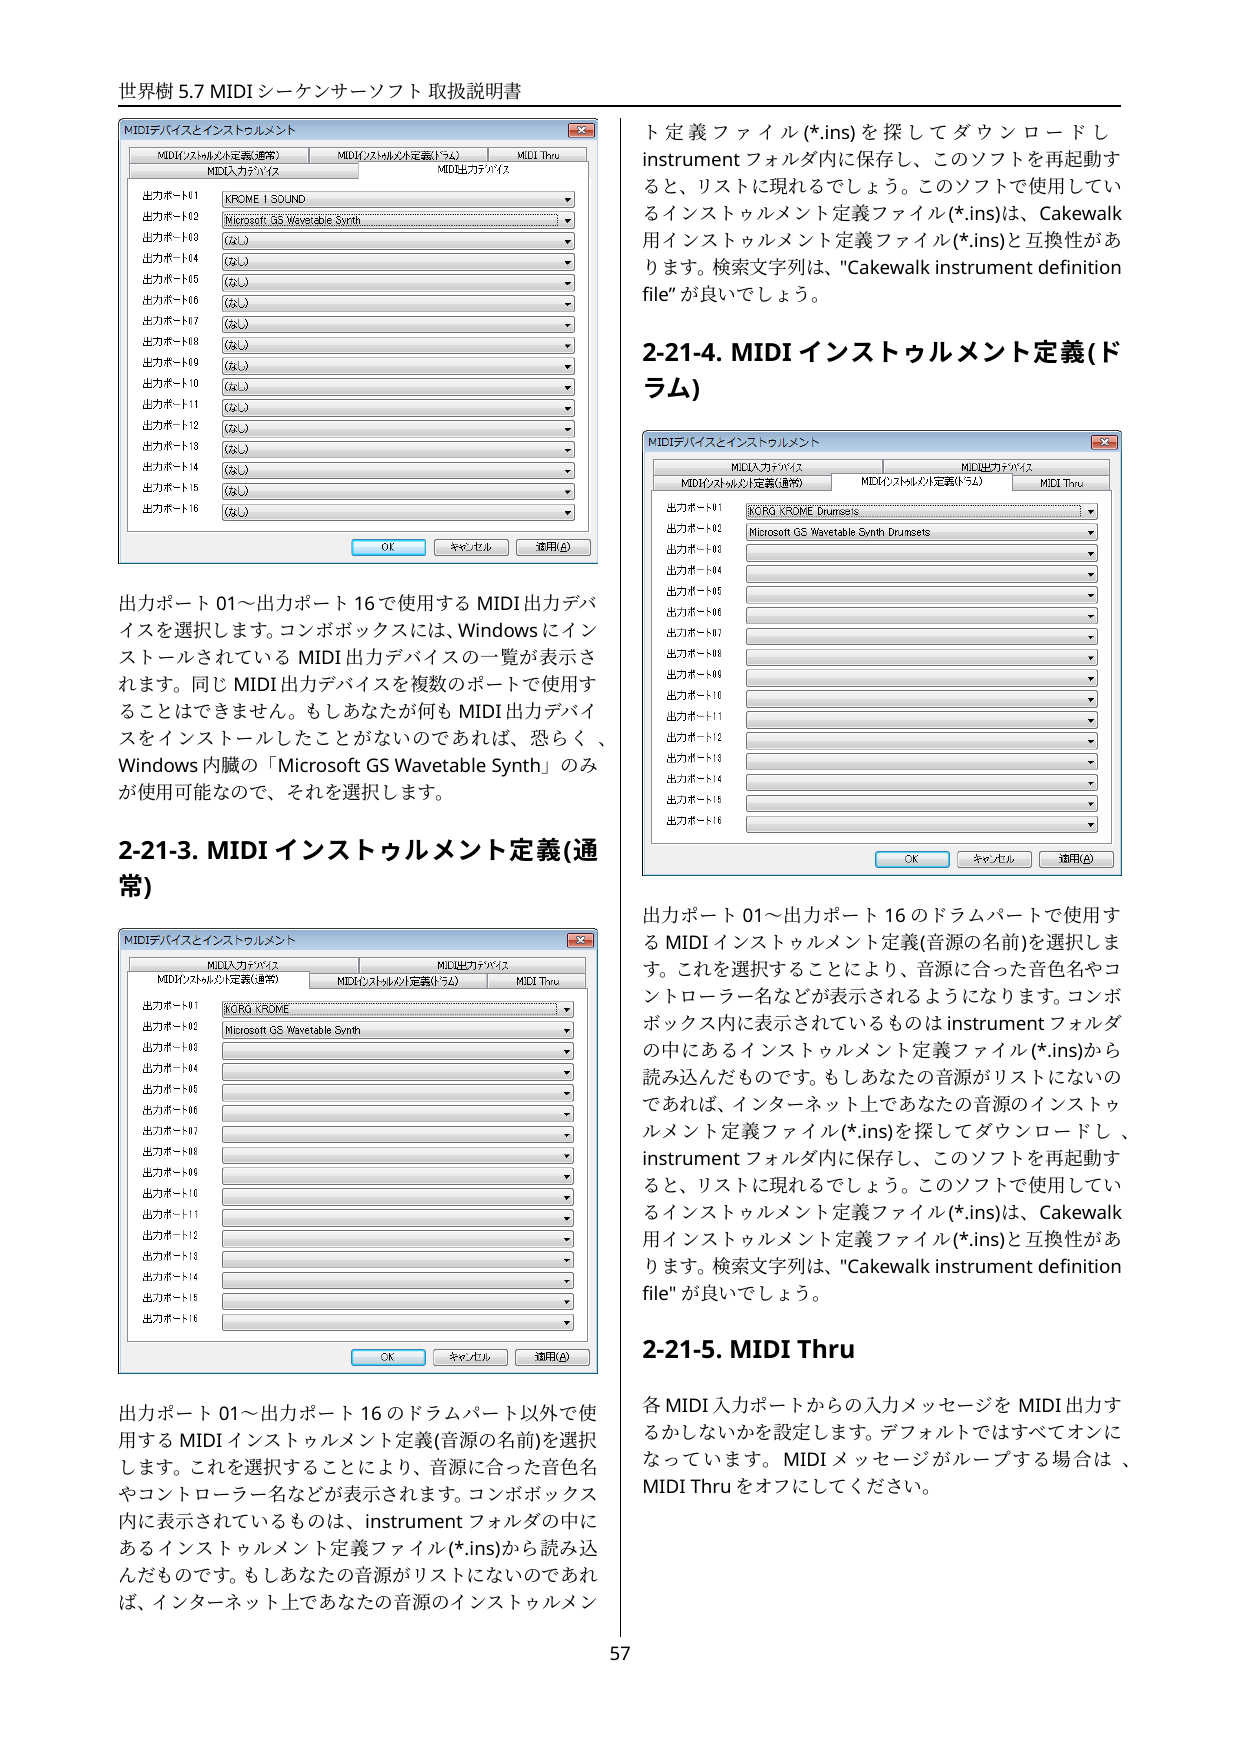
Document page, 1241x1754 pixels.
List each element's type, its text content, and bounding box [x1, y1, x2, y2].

subtitle 2-21-5. MIDI Thru [642, 1331, 1122, 1365]
subtitle 2-21-4. MIDIインストゥルメント定義(ドラム) [642, 332, 1122, 405]
picture [118, 928, 598, 1374]
text 各MIDI入力ポートからの入力メッセージをMIDI出力するかしないかを設定します。デフォルトではすべてオンになっています。MIDIメッセージがループする場合は、MIDI Thruをオフにしてください。 [642, 1391, 1122, 1499]
text 出力ポート01～出力ポート16のドラムパート以外で使用するMIDIインストゥルメント定義(音源の名前)を選択します。これを選択することにより、音源に合った音色名やコントローラー名などが表示されます。コンボボックス内に表示されているものは、instrumentフォルダの中にあるインストゥルメント定義ファイル(*.ins)から読み込んだものです。もしあなたの音源がリストにないのであれば、インターネット上であなたの音源のインストゥルメント定義ファイル(*.ins)を探してダウンロードし、instrumentフォルダ内に保存し、このソフトを再起動すると、リストに現れるでしょう。このソフトで使用しているインストゥルメント定義ファイル(*.ins)は、Cakewalk用インストゥルメント定義ファイル(*.ins)と互換性があります。検索文字列は、"Cakewalk instrument definition file” が良いでしょう。 [642, 118, 1122, 307]
text 出力ポート01～出力ポート16のドラムパート以外で使用するMIDIインストゥルメント定義(音源の名前)を選択します。これを選択することにより、音源に合った音色名やコントローラー名などが表示されます。コンボボックス内に表示されているものは、instrumentフォルダの中にあるインストゥルメント定義ファイル(*.ins)から読み込んだものです。もしあなたの音源がリストにないのであれば、インターネット上であなたの音源のインストゥルメント定義ファイル(*.ins)を探してダウンロードし、instrumentフォルダ内に保存し、このソフトを再起動すると、リストに現れるでしょう。このソフトで使用しているインストゥルメント定義ファイル(*.ins)は、Cakewalk用インストゥルメント定義ファイル(*.ins)と互換性があります。検索文字列は、"Cakewalk instrument definition file” が良いでしょう。 [118, 1399, 598, 1614]
picture [642, 430, 1122, 876]
text 出力ポート01～出力ポート16のドラムパートで使用するMIDIインストゥルメント定義(音源の名前)を選択します。これを選択することにより、音源に合った音色名やコントローラー名などが表示されるようになります。コンボボックス内に表示されているものはinstrumentフォルダの中にあるインストゥルメント定義ファイル(*.ins)から読み込んだものです。もしあなたの音源がリストにないのであれば、インターネット上であなたの音源のインストゥルメント定義ファイル(*.ins)を探してダウンロードし、instrumentフォルダ内に保存し、このソフトを再起動すると、リストに現れるでしょう。このソフトで使用しているインストゥルメント定義ファイル(*.ins)は、Cakewalk用インストゥルメント定義ファイル(*.ins)と互換性があります。検索文字列は、"Cakewalk instrument definition file" が良いでしょう。 [642, 901, 1122, 1306]
text 出力ポート01～出力ポート16で使用するMIDI出力デバイスを選択します。コンボボックスには、WindowsにインストールされているMIDI出力デバイスの一覧が表示されます。同じMIDI出力デバイスを複数のポートで使用することはできません。もしあなたが何もMIDI出力デバイスをインストールしたことがないのであれば、恐らく、Windows内臓の「Microsoft GS Wavetable Synth」のみが使用可能なので、それを選択します。 [118, 589, 598, 804]
picture [118, 118, 598, 564]
subtitle 2-21-3. MIDIインストゥルメント定義(通常) [118, 830, 598, 903]
